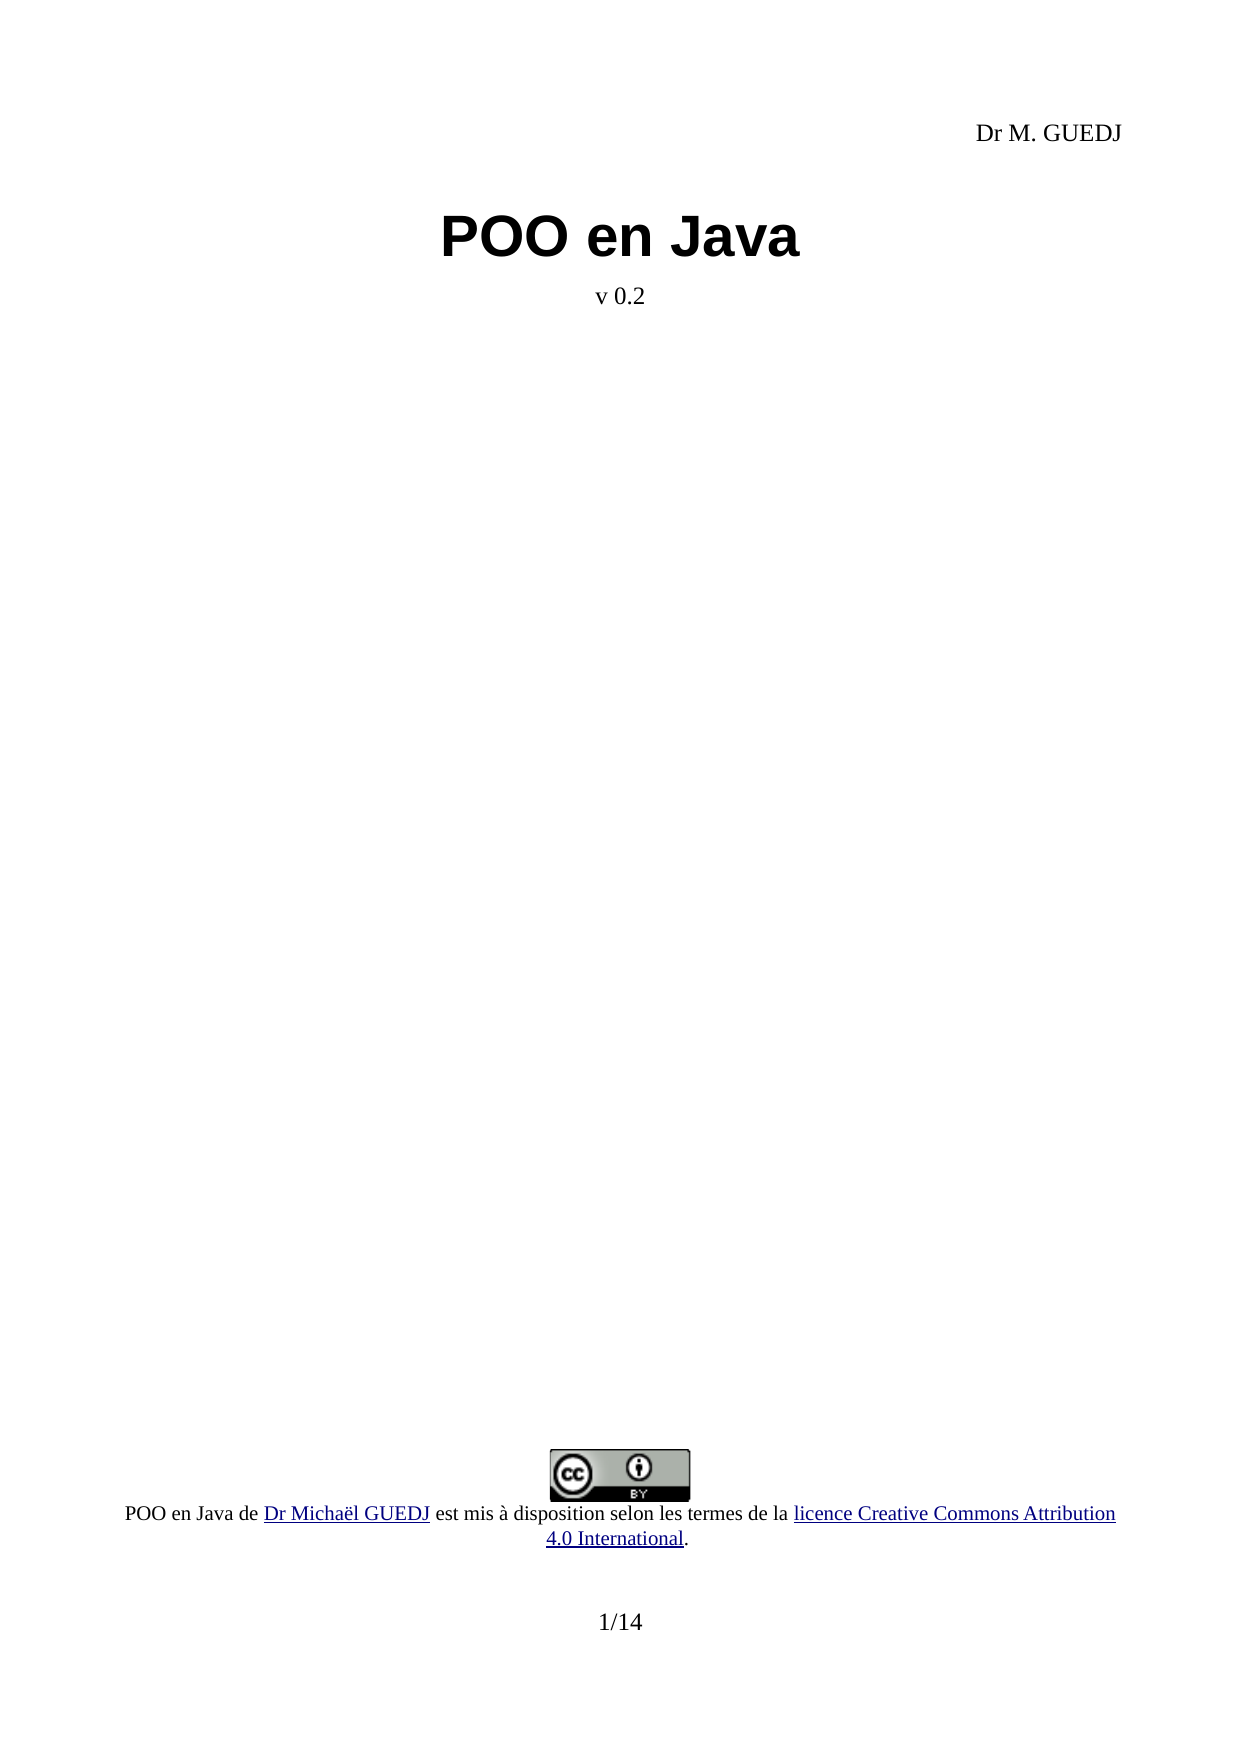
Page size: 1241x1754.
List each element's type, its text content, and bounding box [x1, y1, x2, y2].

title POO en Java [118, 201, 1122, 268]
picture [549, 1449, 691, 1502]
text v 0.2 [118, 281, 1122, 310]
text POO en Java de Dr Michaël GUEDJ est mis à disposition selon les termes de la licence Creative Commons Attribution 4.0 International. [118, 1450, 1122, 1549]
